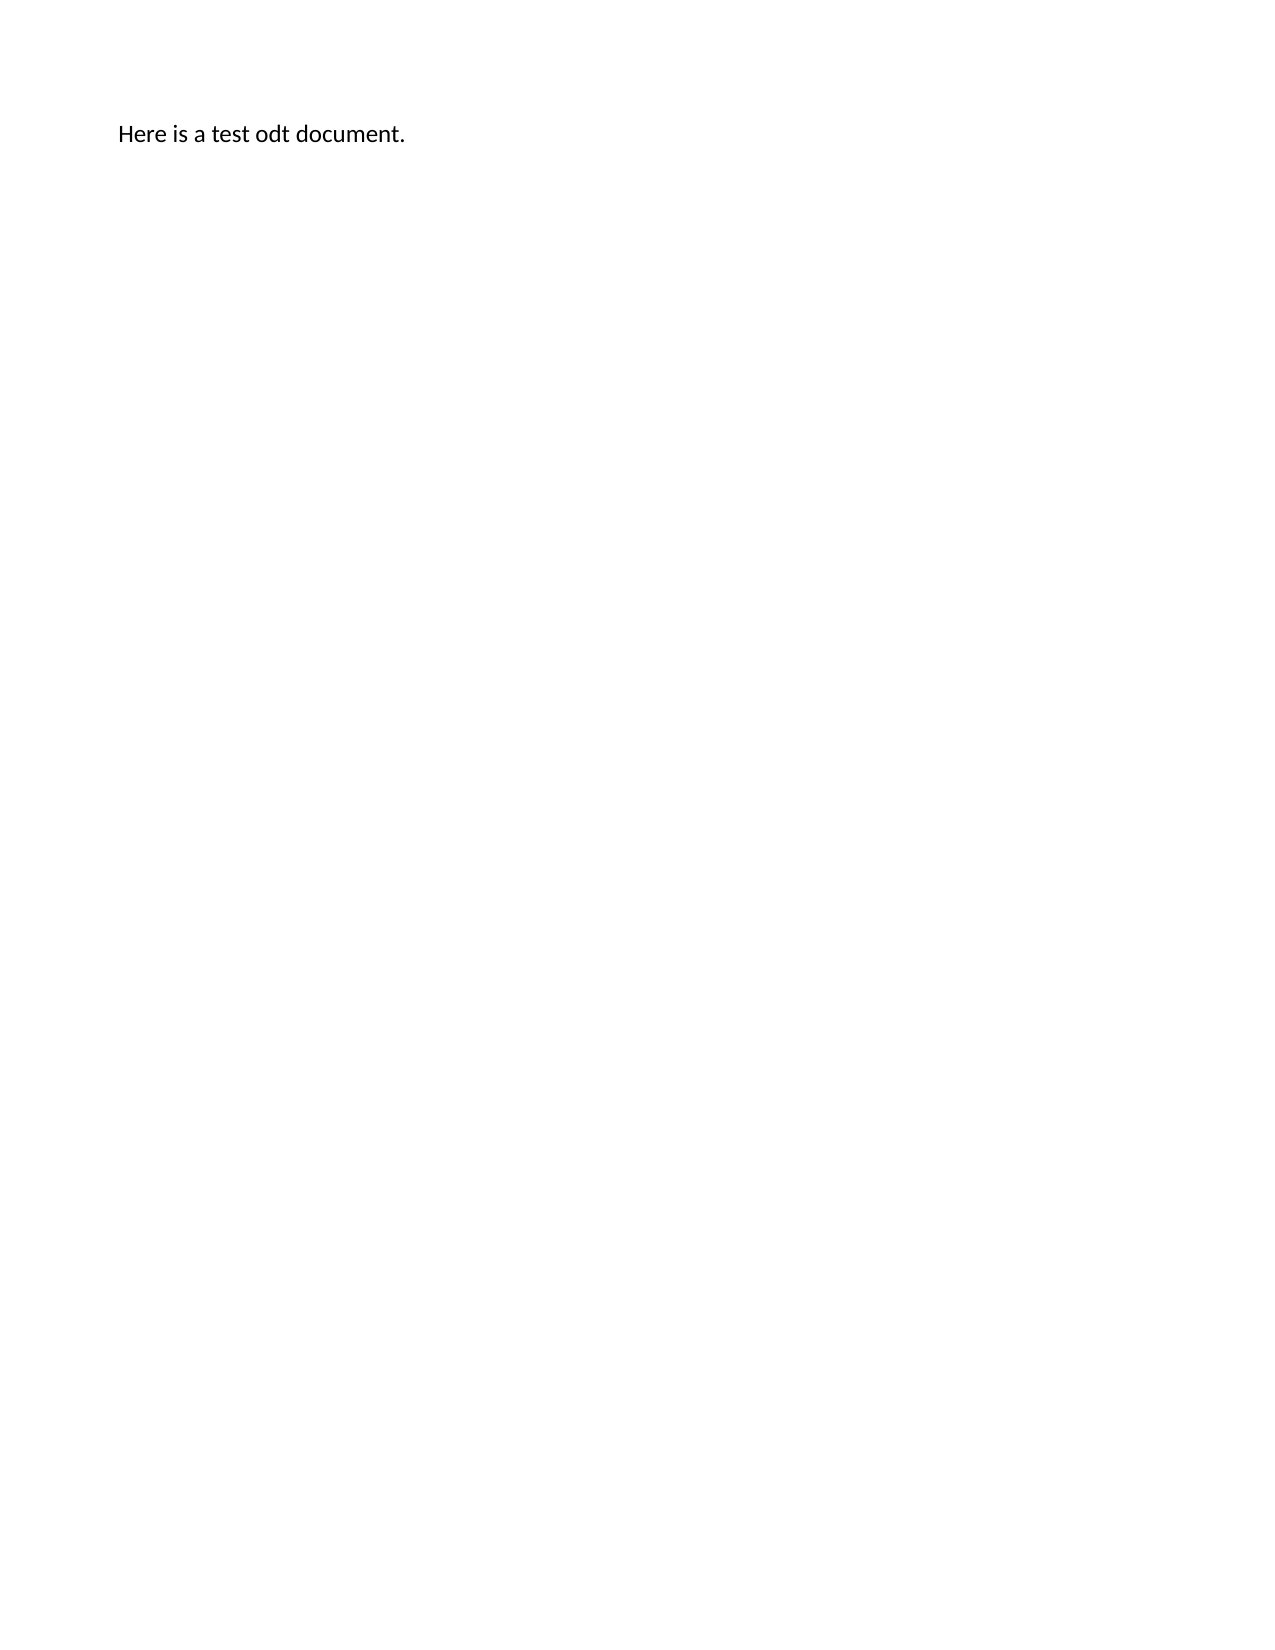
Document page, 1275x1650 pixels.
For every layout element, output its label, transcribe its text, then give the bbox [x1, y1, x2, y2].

text Here is a test odt document. [118, 118, 1157, 149]
